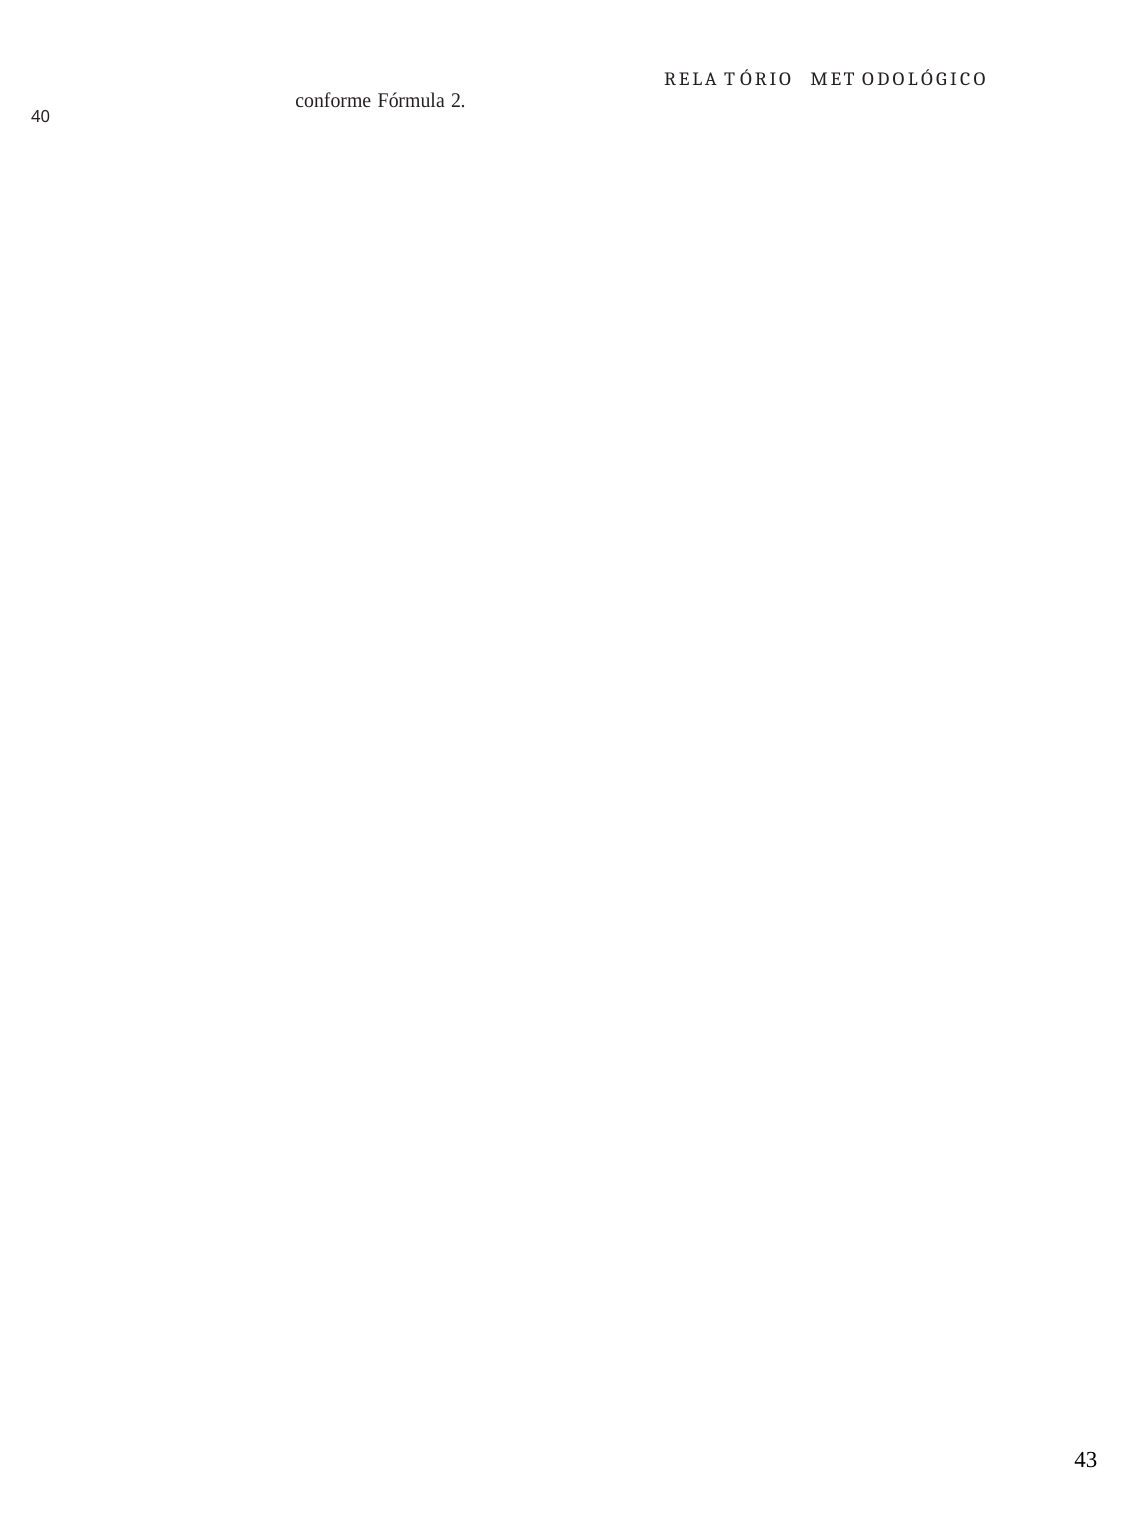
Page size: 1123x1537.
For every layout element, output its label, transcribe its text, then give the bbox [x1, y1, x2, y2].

text 40 conforme Fórmula 2. [31, 87, 987, 127]
